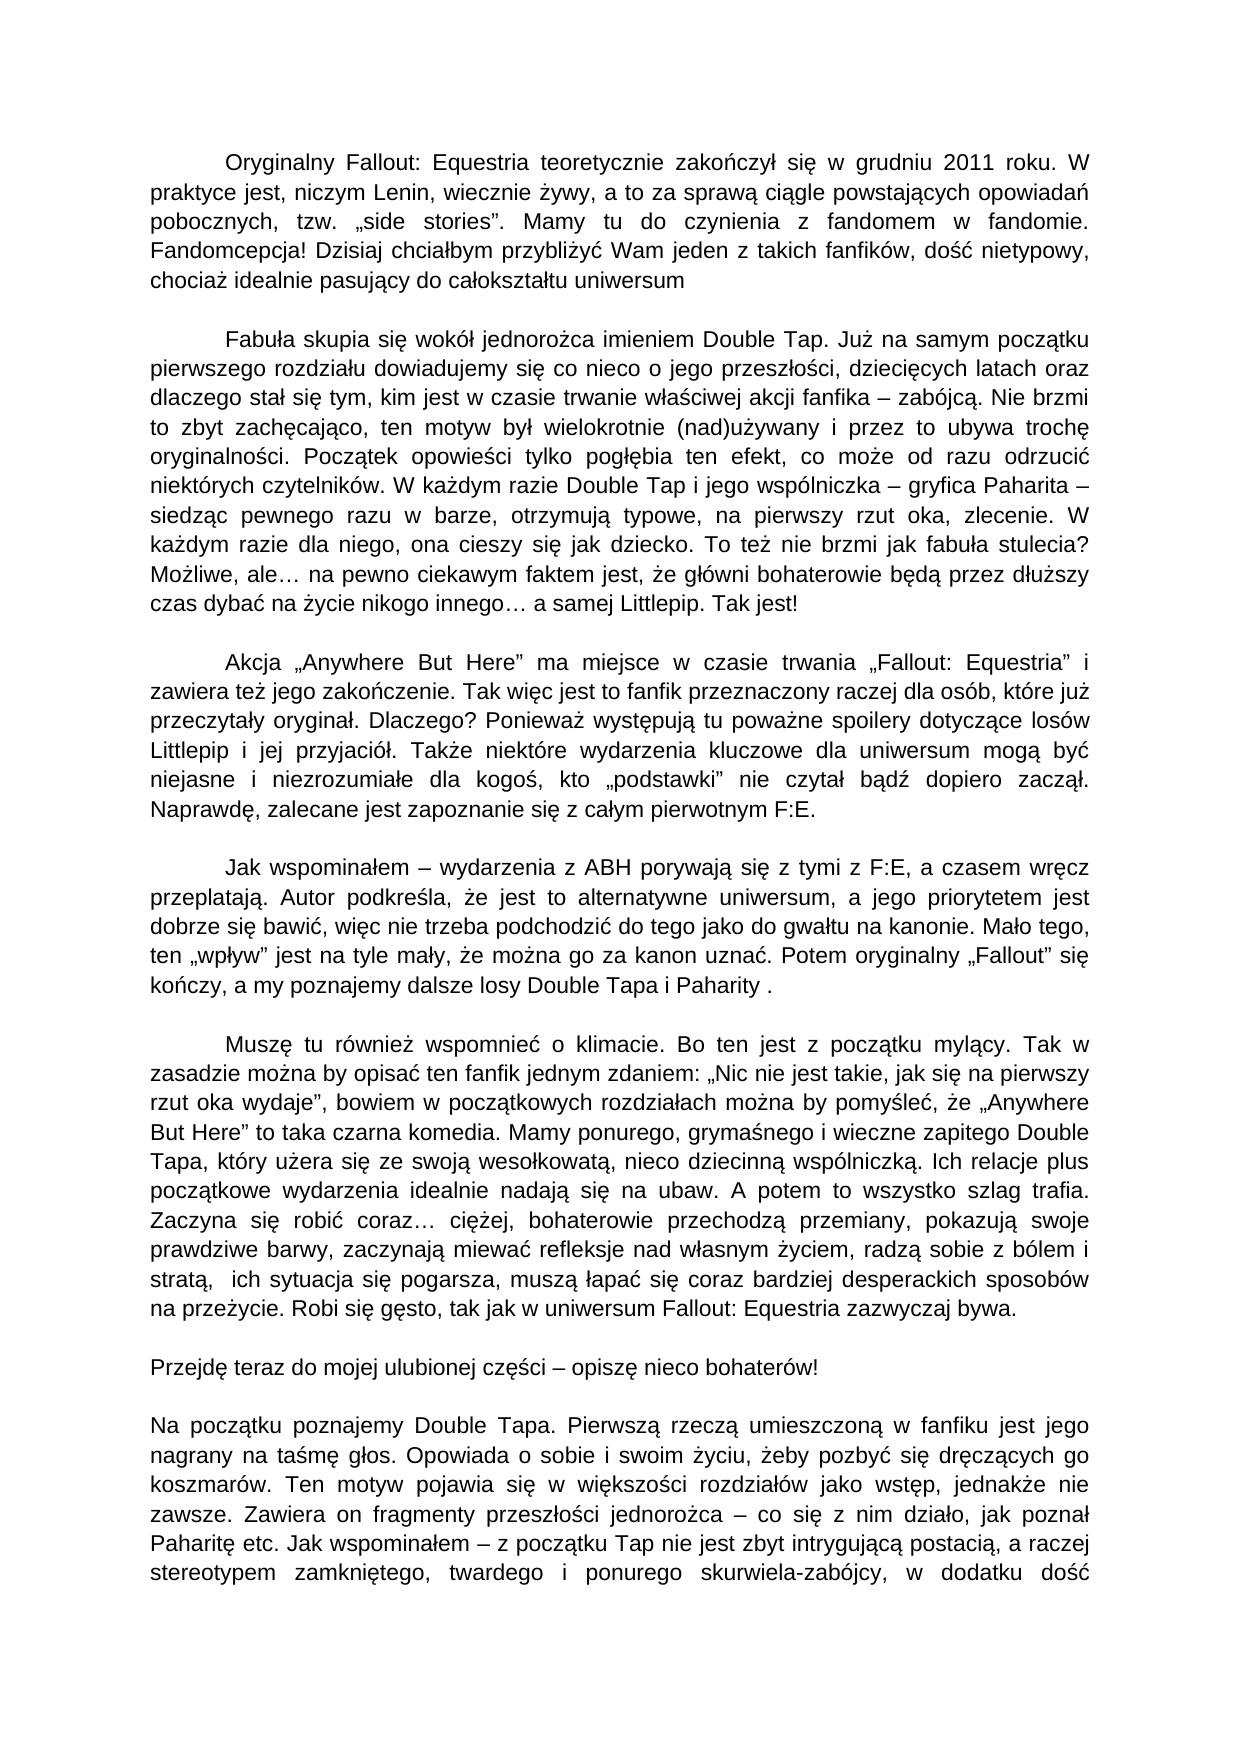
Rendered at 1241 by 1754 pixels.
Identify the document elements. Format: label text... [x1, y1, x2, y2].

text Na początku poznajemy Double Tapa. Pierwszą rzeczą umieszczoną w fanfiku jest jego nagrany na taśmę głos. Opowiada o sobie i swoim życiu, żeby pozbyć się dręczących go koszmarów. Ten motyw pojawia się w większości rozdziałów jako wstęp, jednakże nie zawsze. Zawiera on fragmenty przeszłości jednorożca – co się z nim działo, jak poznał Paharitę etc. Jak wspominałem – z początku Tap nie jest zbyt intrygującą postacią, a raczej stereotypem zamkniętego, twardego i ponurego skurwiela-zabójcy, w dodatku dość [150, 1413, 1091, 1586]
text Przejdę teraz do mojej ulubionej części – opiszę nieco bohaterów! [150, 1354, 1091, 1380]
text Oryginalny Fallout: Equestria teoretycznie zakończył się w grudniu 2011 roku. W praktyce jest, niczym Lenin, wiecznie żywy, a to za sprawą ciągle powstających opowiadań pobocznych, tzw. „side stories”. Mamy tu do czynienia z fandomem w fandomie. Fandomcepcja! Dzisiaj chciałbym przybliżyć Wam jeden z takich fanfików, dość nietypowy, chociaż idealnie pasujący do całokształtu uniwersum [150, 150, 1091, 293]
text Fabuła skupia się wokół jednorożca imieniem Double Tap. Już na samym początku pierwszego rozdziału dowiadujemy się co nieco o jego przeszłości, dziecięcych latach oraz dlaczego stał się tym, kim jest w czasie trwanie właściwej akcji fanfika – zabójcą. Nie brzmi to zbyt zachęcająco, ten motyw był wielokrotnie (nad)używany i przez to ubywa trochę oryginalności. Początek opowieści tylko pogłębia ten efekt, co może od razu odrzucić niektórych czytelników. W każdym razie Double Tap i jego wspólniczka – gryfica Paharita – siedząc pewnego razu w barze, otrzymują typowe, na pierwszy rzut oka, zlecenie. W każdym razie dla niego, ona cieszy się jak dziecko. To też nie brzmi jak fabuła stulecia? Możliwe, ale… na pewno ciekawym faktem jest, że główni bohaterowie będą przez dłuższy czas dybać na życie nikogo innego… a samej Littlepip. Tak jest! [150, 326, 1091, 616]
text Akcja „Anywhere But Here” ma miejsce w czasie trwania „Fallout: Equestria” i zawiera też jego zakończenie. Tak więc jest to fanfik przeznaczony raczej dla osób, które już przeczytały oryginał. Dlaczego? Ponieważ występują tu poważne spoilery dotyczące losów Littlepip i jej przyjaciół. Także niektóre wydarzenia kluczowe dla uniwersum mogą być niejasne i niezrozumiałe dla kogoś, kto „podstawki” nie czytał bądź dopiero zaczął. Naprawdę, zalecane jest zapoznanie się z całym pierwotnym F:E. [150, 649, 1091, 822]
text Muszę tu również wspomnieć o klimacie. Bo ten jest z początku mylący. Tak w zasadzie można by opisać ten fanfik jednym zdaniem: „Nic nie jest takie, jak się na pierwszy rzut oka wydaje”, bowiem w początkowych rozdziałach można by pomyśleć, że „Anywhere But Here” to taka czarna komedia. Mamy ponurego, grymaśnego i wieczne zapitego Double Tapa, który użera się ze swoją wesołkowatą, nieco dziecinną wspólniczką. Ich relacje plus początkowe wydarzenia idealnie nadają się na ubaw. A potem to wszystko szlag trafia. Zaczyna się robić coraz… ciężej, bohaterowie przechodzą przemiany, pokazują swoje prawdziwe barwy, zaczynają miewać refleksje nad własnym życiem, radzą sobie z bólem i stratą, ich sytuacja się pogarsza, muszą łapać się coraz bardziej desperackich sposobów na przeżycie. Robi się gęsto, tak jak w uniwersum Fallout: Equestria zazwyczaj bywa. [150, 1031, 1091, 1321]
text Jak wspominałem – wydarzenia z ABH porywają się z tymi z F:E, a czasem wręcz przeplatają. Autor podkreśla, że jest to alternatywne uniwersum, a jego priorytetem jest dobrze się bawić, więc nie trzeba podchodzić do tego jako do gwałtu na kanonie. Mało tego, ten „wpływ” jest na tyle mały, że można go za kanon uznać. Potem oryginalny „Fallout” się kończy, a my poznajemy dalsze losy Double Tapa i Paharity . [150, 855, 1091, 998]
